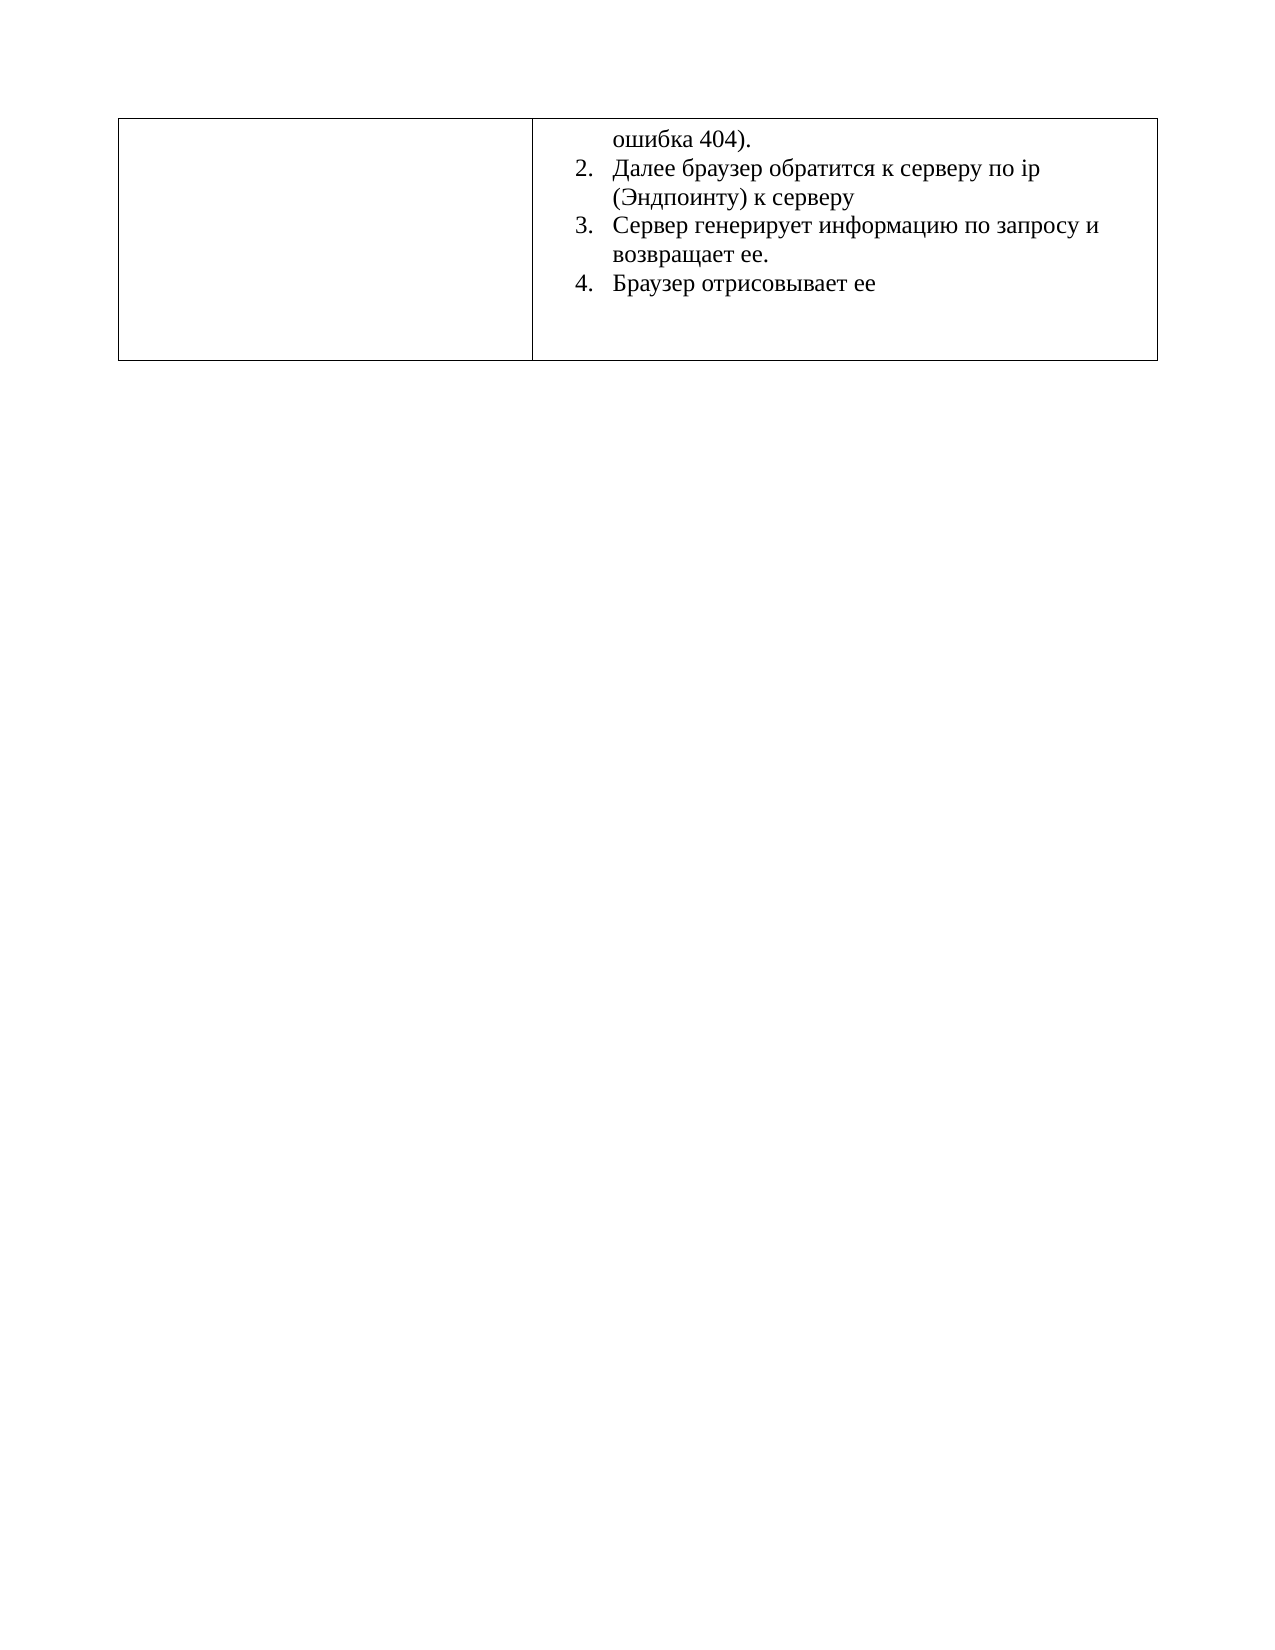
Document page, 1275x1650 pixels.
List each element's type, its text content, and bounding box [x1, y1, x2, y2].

table_cell Произойдет HTTP GET запрос по введенному адресу. С помощью доменного имени браузер обращается к DNS и запрашивает соответствующий ему ip адрес сервера (если будет не найден, вернется ошибка 404). Далее браузер обратится к серверу по ip (Эндпоинту) к серверу Сервер генерирует информацию по запросу и возвращает ее. Браузер отрисовывает ее [533, 119, 1157, 360]
table_cell [119, 119, 532, 360]
